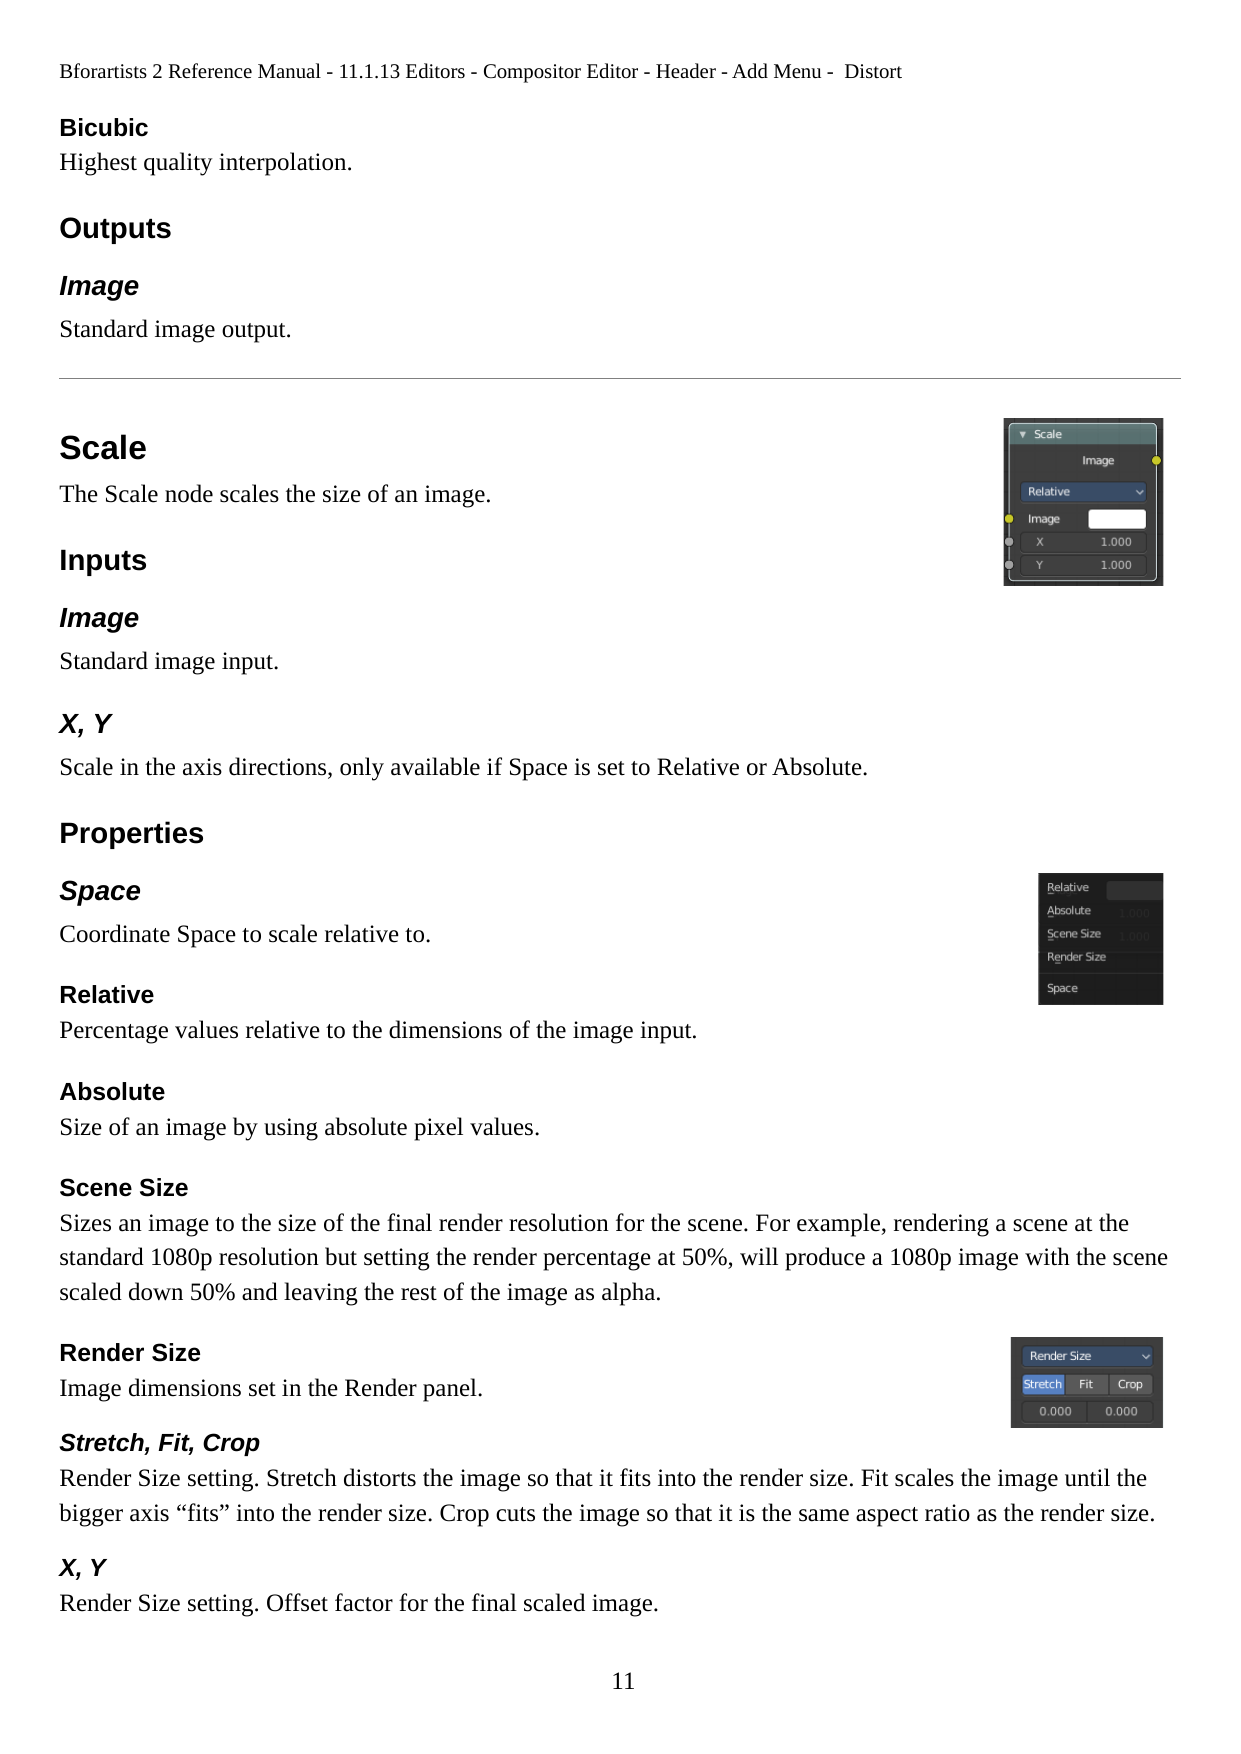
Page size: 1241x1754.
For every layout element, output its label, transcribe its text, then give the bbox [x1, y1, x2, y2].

subtitle [1164, 543, 1181, 577]
subtitle Absolute [59, 1077, 1181, 1105]
text Standard image output. [59, 314, 1181, 343]
text Highest quality interpolation. [59, 147, 1181, 176]
subtitle Inputs [59, 543, 1003, 577]
subtitle Outputs [59, 211, 1181, 245]
subtitle Scale [59, 428, 1003, 467]
text Coordinate Space to scale relative to. [59, 919, 1038, 948]
text Sizes an image to the size of the final render resolution for the scene. For example, rendering a scene at the standard 1080p resolution but setting the render percentage at 50%, will produce a 1080p image with the scene scaled down 50% and leaving the rest of the image as alpha. [59, 1208, 1181, 1306]
text Scale in the axis directions, only available if Space is set to Relative or Absolute. [59, 752, 1181, 781]
subtitle Render Size [59, 1338, 1010, 1367]
text Render Size setting. Stretch distorts the image so that it fits into the render size. Fit scales the image until the bigger axis “fits” into the render size. Crop cuts the image so that it is the same aspect ratio as the render size. [59, 1463, 1181, 1527]
text Standard image input. [59, 646, 1181, 675]
subtitle Space [59, 874, 1038, 906]
subtitle Image [59, 602, 1181, 634]
subtitle [1164, 874, 1181, 906]
picture [1003, 418, 1164, 586]
text Percentage values relative to the dimensions of the image input. [59, 1015, 1181, 1044]
subtitle [1164, 428, 1181, 467]
subtitle Scene Size [59, 1173, 1181, 1202]
picture [1010, 1337, 1164, 1428]
text Size of an image by using absolute pixel values. [59, 1112, 1181, 1140]
picture [1038, 873, 1164, 1005]
subtitle Stretch, Fit, Crop [59, 1428, 1181, 1457]
subtitle X, Y [59, 708, 1181, 739]
subtitle Relative [59, 980, 1181, 1009]
text Image dimensions set in the Render panel. [59, 1373, 1010, 1402]
subtitle [1164, 1338, 1181, 1367]
subtitle X, Y [59, 1553, 1181, 1582]
text The Scale node scales the size of an image. [59, 479, 1003, 508]
text Render Size setting. Offset factor for the final scaled image. [59, 1588, 1181, 1617]
subtitle Properties [59, 816, 1181, 849]
subtitle Bicubic [59, 113, 1181, 141]
subtitle Image [59, 270, 1181, 302]
